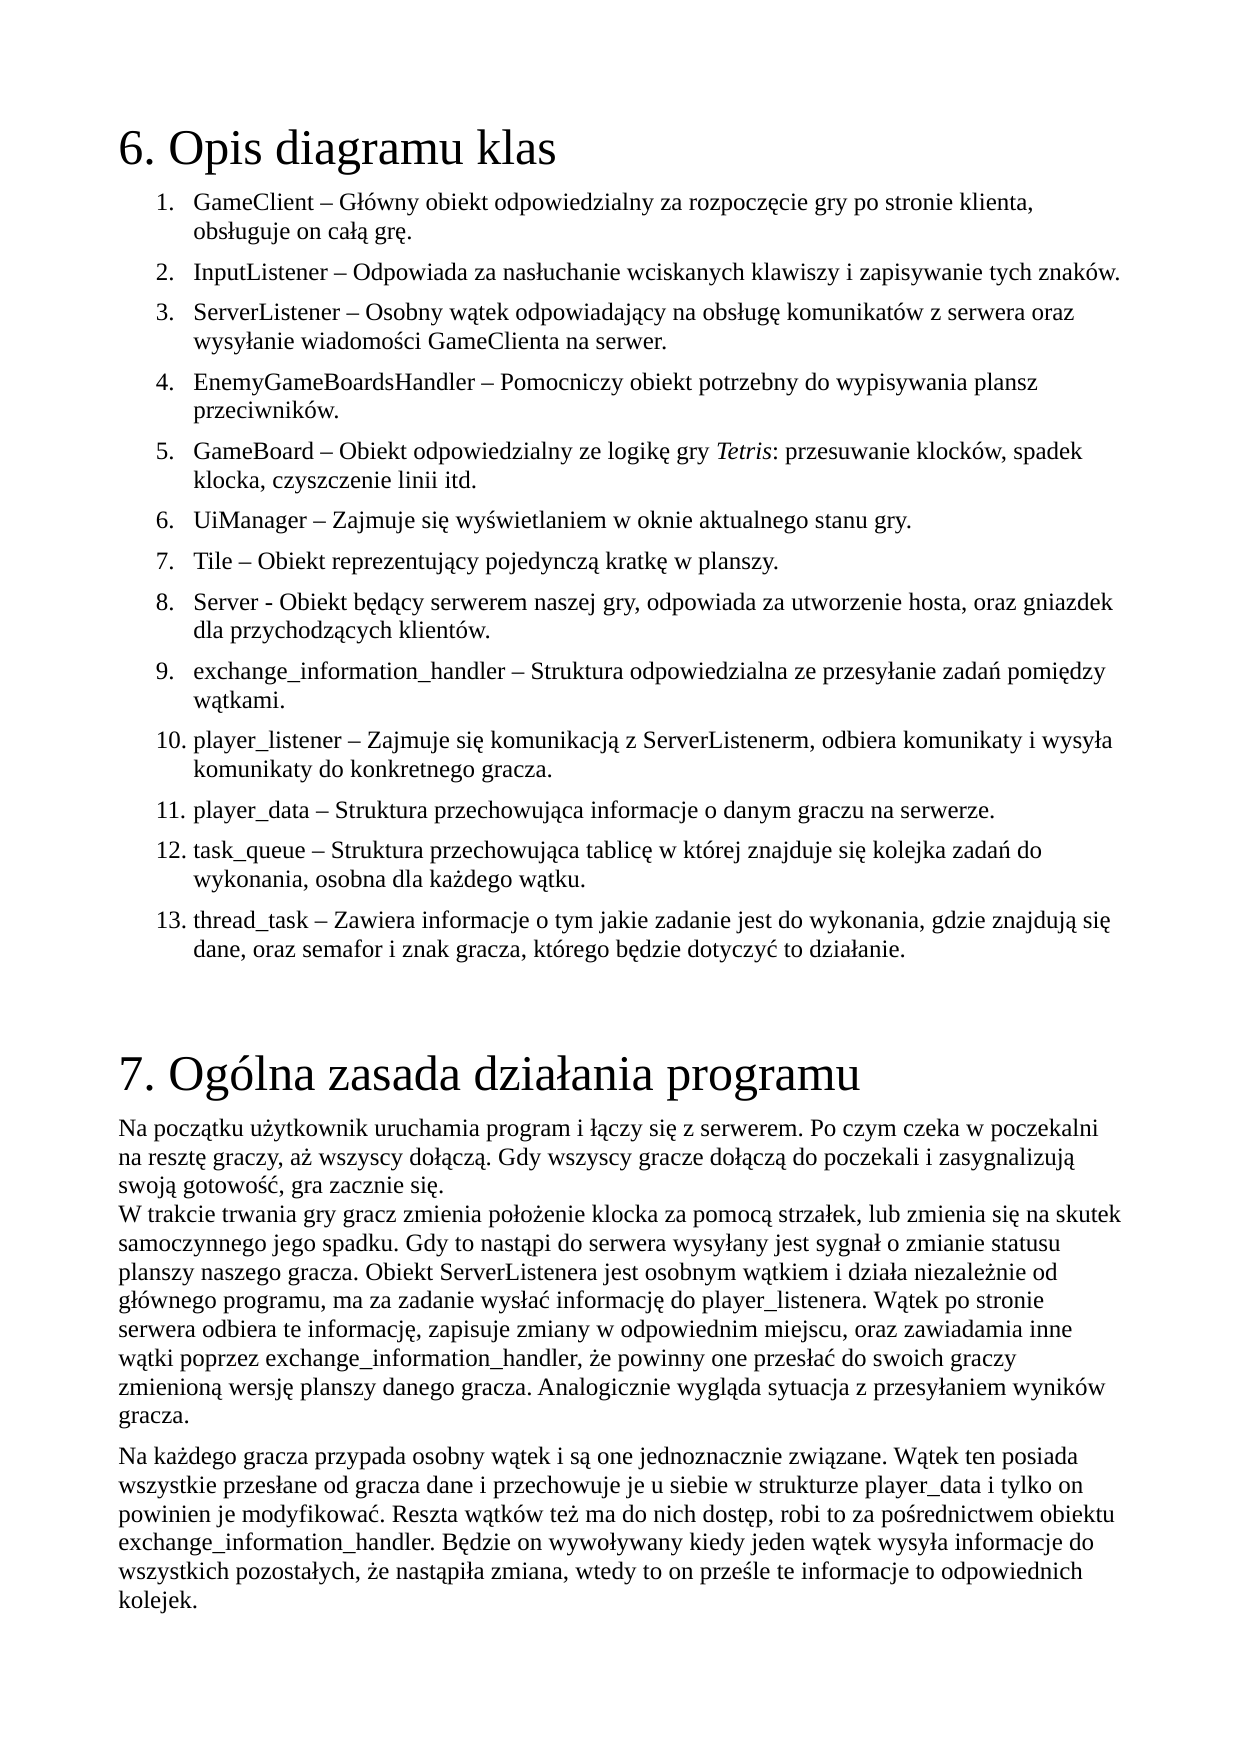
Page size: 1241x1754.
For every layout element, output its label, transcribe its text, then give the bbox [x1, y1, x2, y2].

list Server - Obiekt będący serwerem naszej gry, odpowiada za utworzenie hosta, oraz gniazdek dla przychodzących klientów. [156, 587, 1122, 644]
text 6. Opis diagramu klas [118, 118, 1122, 176]
list InputListener – Odpowiada za nasłuchanie wciskanych klawiszy i zapisywanie tych znaków. [156, 257, 1122, 286]
text 7. Ogólna zasada działania programu [118, 1044, 1122, 1101]
list player_data – Struktura przechowująca informacje o danym graczu na serwerze. [156, 795, 1122, 824]
list thread_task – Zawiera informacje o tym jakie zadanie jest do wykonania, gdzie znajdują się dane, oraz semafor i znak gracza, którego będzie dotyczyć to działanie. [156, 905, 1122, 962]
text Na początku użytkownik uruchamia program i łączy się z serwerem. Po czym czeka w poczekalni na resztę graczy, aż wszyscy dołączą. Gdy wszyscy gracze dołączą do poczekali i zasygnalizują swoją gotowość, gra zacznie się. W trakcie trwania gry gracz zmienia położenie klocka za pomocą strzałek, lub zmienia się na skutek samoczynnego jego spadku. Gdy to nastąpi do serwera wysyłany jest sygnał o zmianie statusu planszy naszego gracza. Obiekt ServerListenera jest osobnym wątkiem i działa niezależnie od głównego programu, ma za zadanie wysłać informację do player_listenera. Wątek po stronie serwera odbiera te informację, zapisuje zmiany w odpowiednim miejscu, oraz zawiadamia inne wątki poprzez exchange_information_handler, że powinny one przesłać do swoich graczy zmienioną wersję planszy danego gracza. Analogicznie wygląda sytuacja z przesyłaniem wyników gracza. [118, 1113, 1122, 1429]
text Na każdego gracza przypada osobny wątek i są one jednoznacznie związane. Wątek ten posiada wszystkie przesłane od gracza dane i przechowuje je u siebie w strukturze player_data i tylko on powinien je modyfikować. Reszta wątków też ma do nich dostęp, robi to za pośrednictwem obiektu exchange_information_handler. Będzie on wywoływany kiedy jeden wątek wysyła informacje do wszystkich pozostałych, że nastąpiła zmiana, wtedy to on prześle te informacje to odpowiednich kolejek. [118, 1441, 1122, 1614]
list EnemyGameBoardsHandler – Pomocniczy obiekt potrzebny do wypisywania plansz przeciwników. [156, 367, 1122, 424]
list UiManager – Zajmuje się wyświetlaniem w oknie aktualnego stanu gry. [156, 506, 1122, 534]
list GameBoard – Obiekt odpowiedzialny ze logikę gry Tetris: przesuwanie klocków, spadek klocka, czyszczenie linii itd. [156, 436, 1122, 494]
list ServerListener – Osobny wątek odpowiadający na obsługę komunikatów z serwera oraz wysyłanie wiadomości GameClienta na serwer. [156, 297, 1122, 355]
list Tile – Obiekt reprezentujący pojedynczą kratkę w planszy. [156, 546, 1122, 575]
list player_listener – Zajmuje się komunikacją z ServerListenerm, odbiera komunikaty i wysyła komunikaty do konkretnego gracza. [156, 726, 1122, 783]
list task_queue – Struktura przechowująca tablicę w której znajduje się kolejka zadań do wykonania, osobna dla każdego wątku. [156, 836, 1122, 893]
list GameClient – Główny obiekt odpowiedzialny za rozpoczęcie gry po stronie klienta, obsługuje on całą grę. [156, 187, 1122, 245]
list exchange_information_handler – Struktura odpowiedzialna ze przesyłanie zadań pomiędzy wątkami. [156, 656, 1122, 714]
